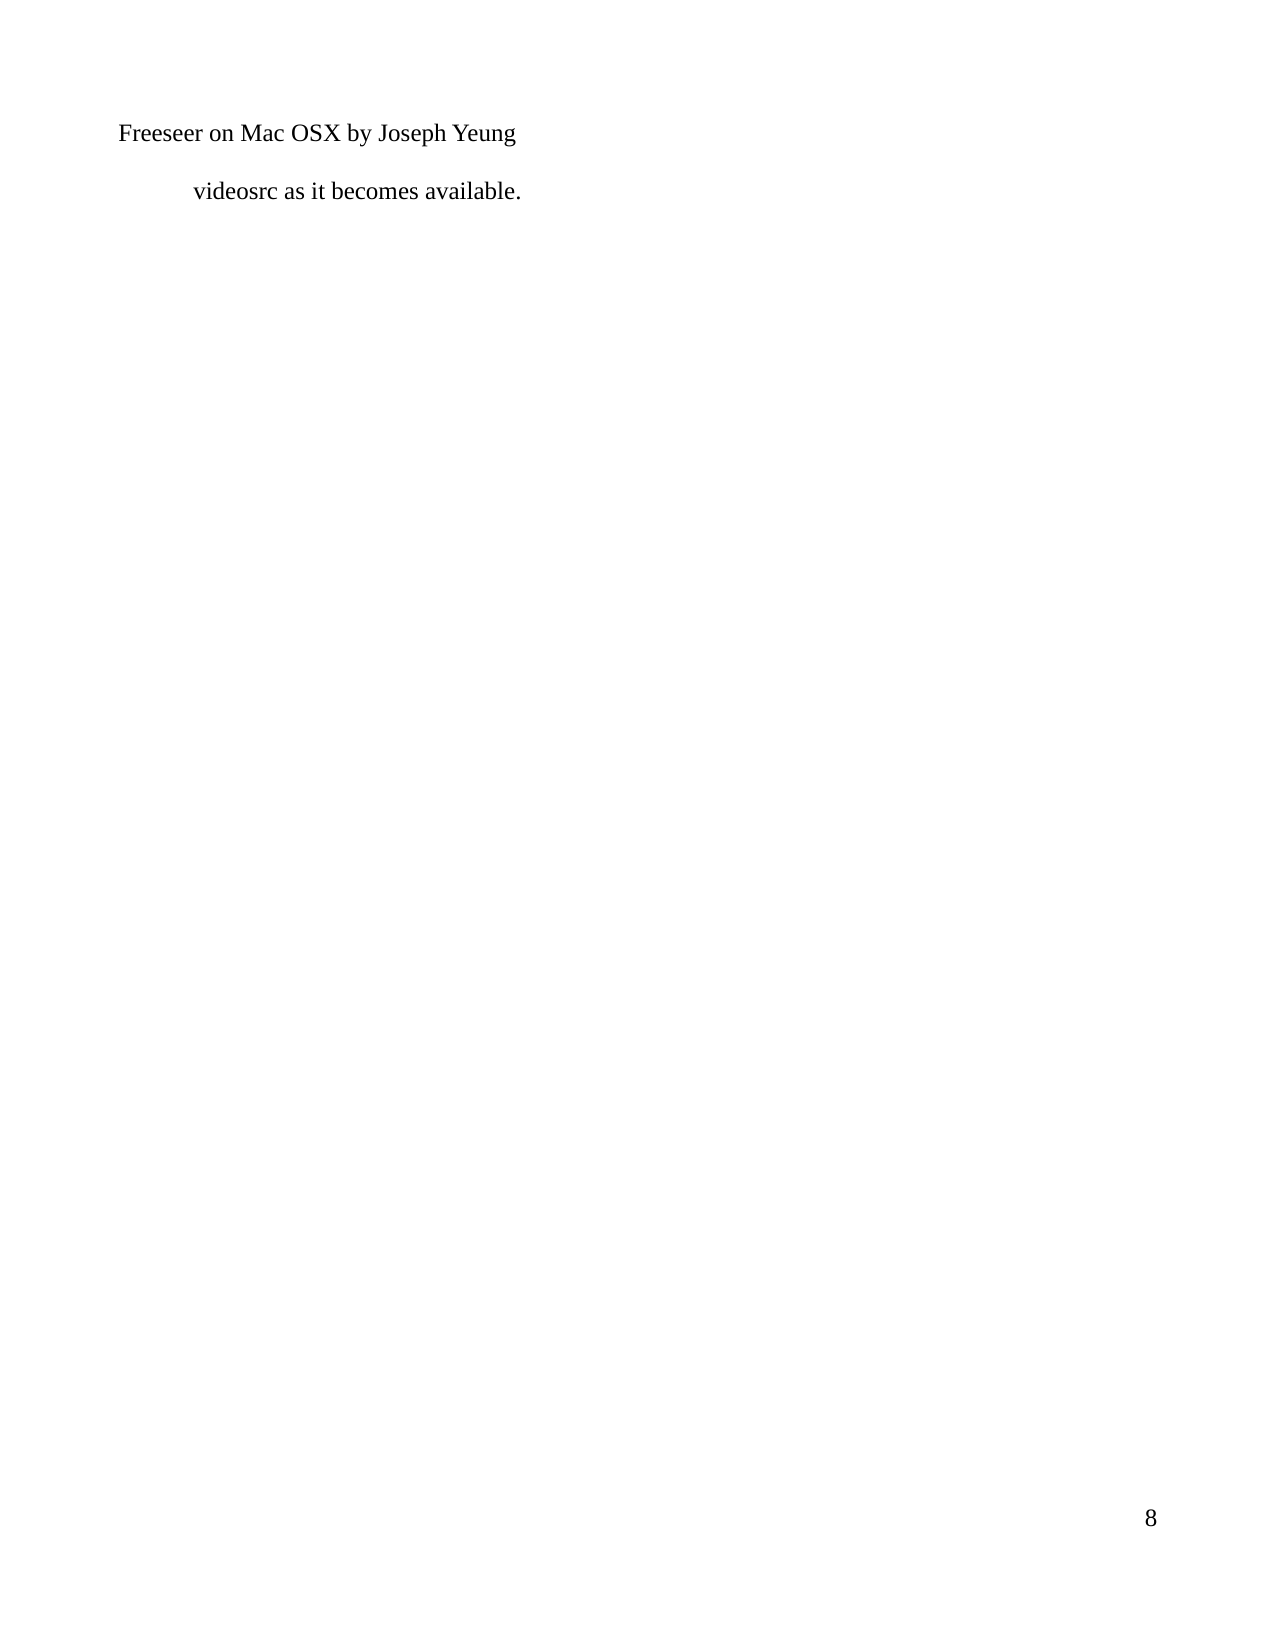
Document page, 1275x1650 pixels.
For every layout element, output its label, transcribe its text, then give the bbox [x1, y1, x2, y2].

list videosrc as it becomes available. [156, 176, 1157, 205]
